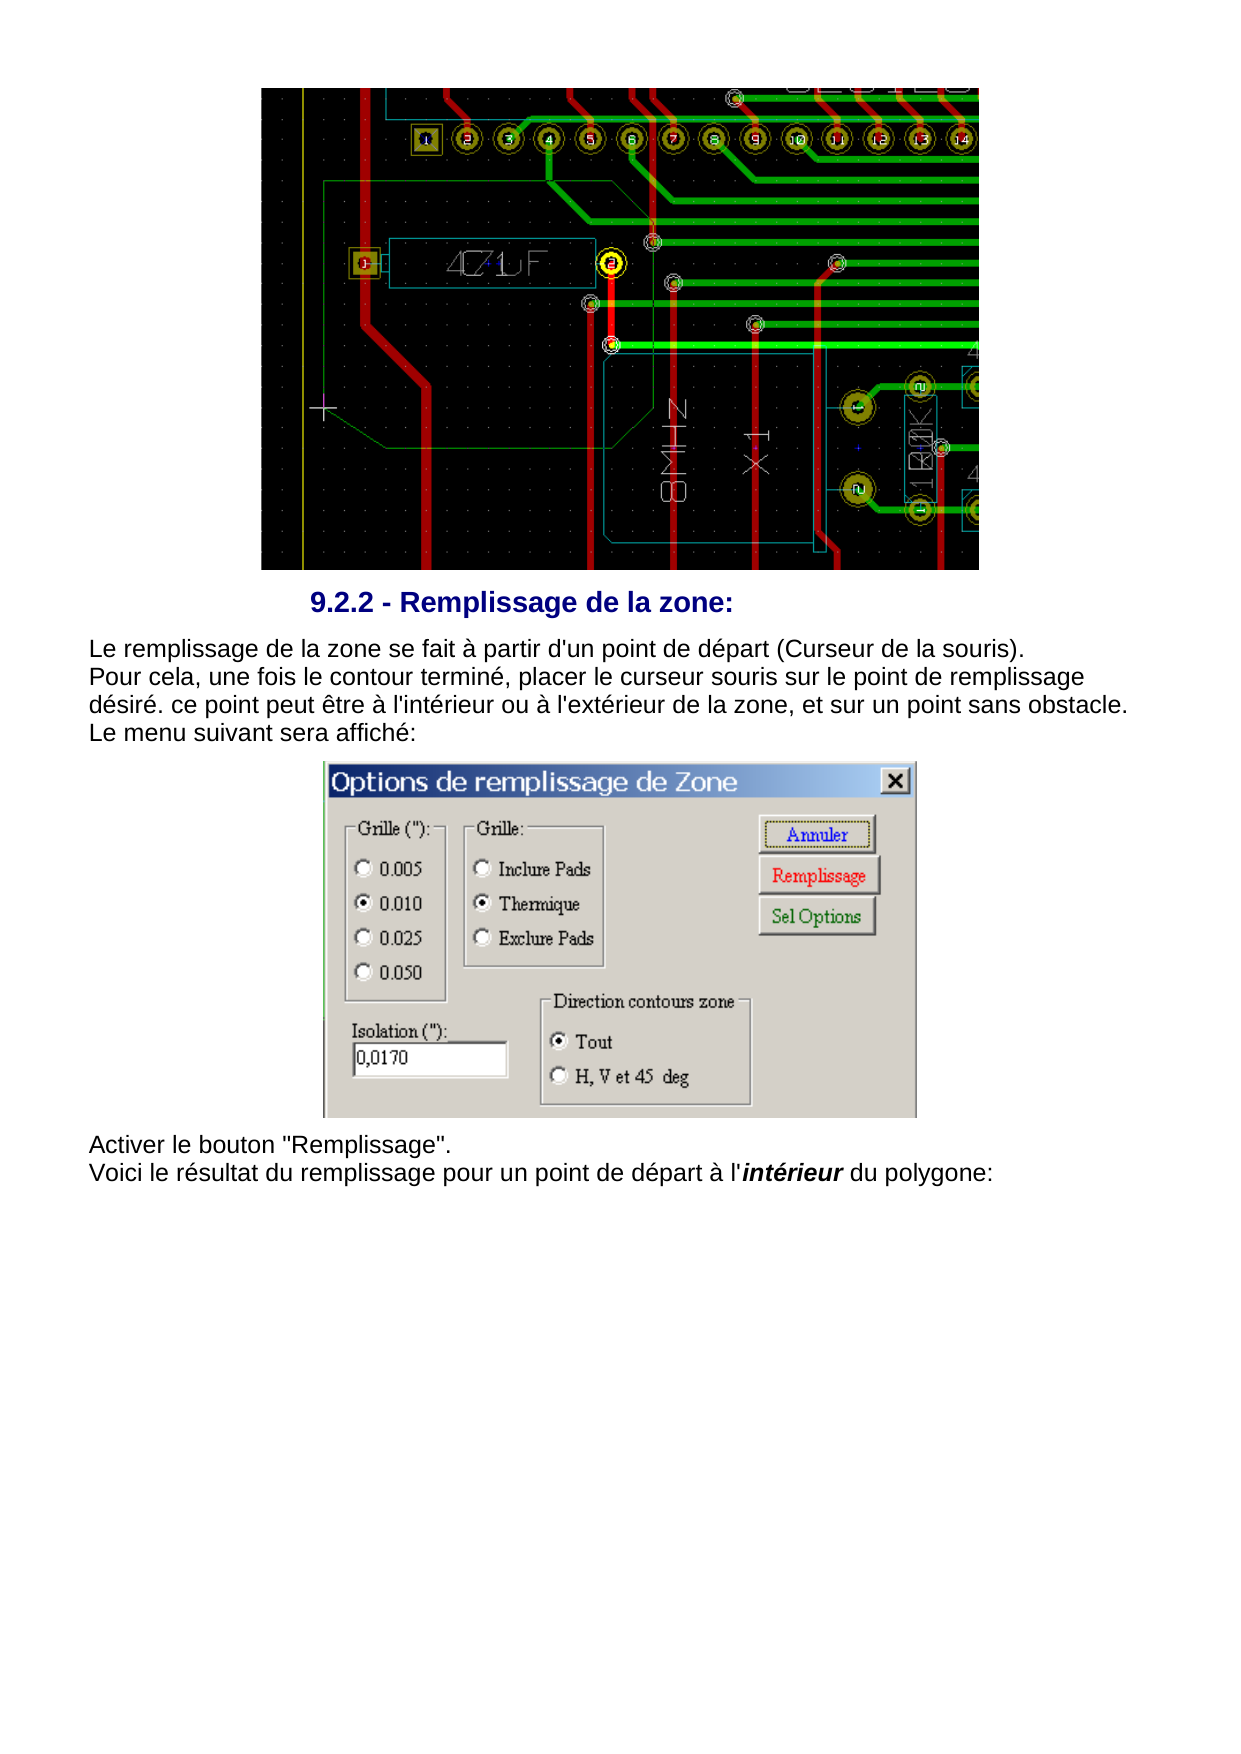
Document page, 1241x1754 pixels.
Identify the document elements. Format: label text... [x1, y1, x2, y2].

text Voici le résultat du remplissage pour un point de départ à l'intérieur du polygone: [88, 1159, 1152, 1187]
text Le remplissage de la zone se fait à partir d'un point de départ (Curseur de la souris). [88, 635, 1152, 663]
text Activer le bouton "Remplissage". [88, 1131, 1152, 1159]
text Le menu suivant sera affiché: [88, 719, 1152, 747]
subtitle Remplissage de la zone: [236, 586, 1152, 619]
text Pour cela, une fois le contour terminé, placer le curseur souris sur le point de remplissage désiré. ce point peut être à l'intérieur ou à l'extérieur de la zone, et sur un point sans obstacle. [88, 663, 1152, 719]
picture [323, 761, 917, 1118]
picture [261, 88, 979, 570]
